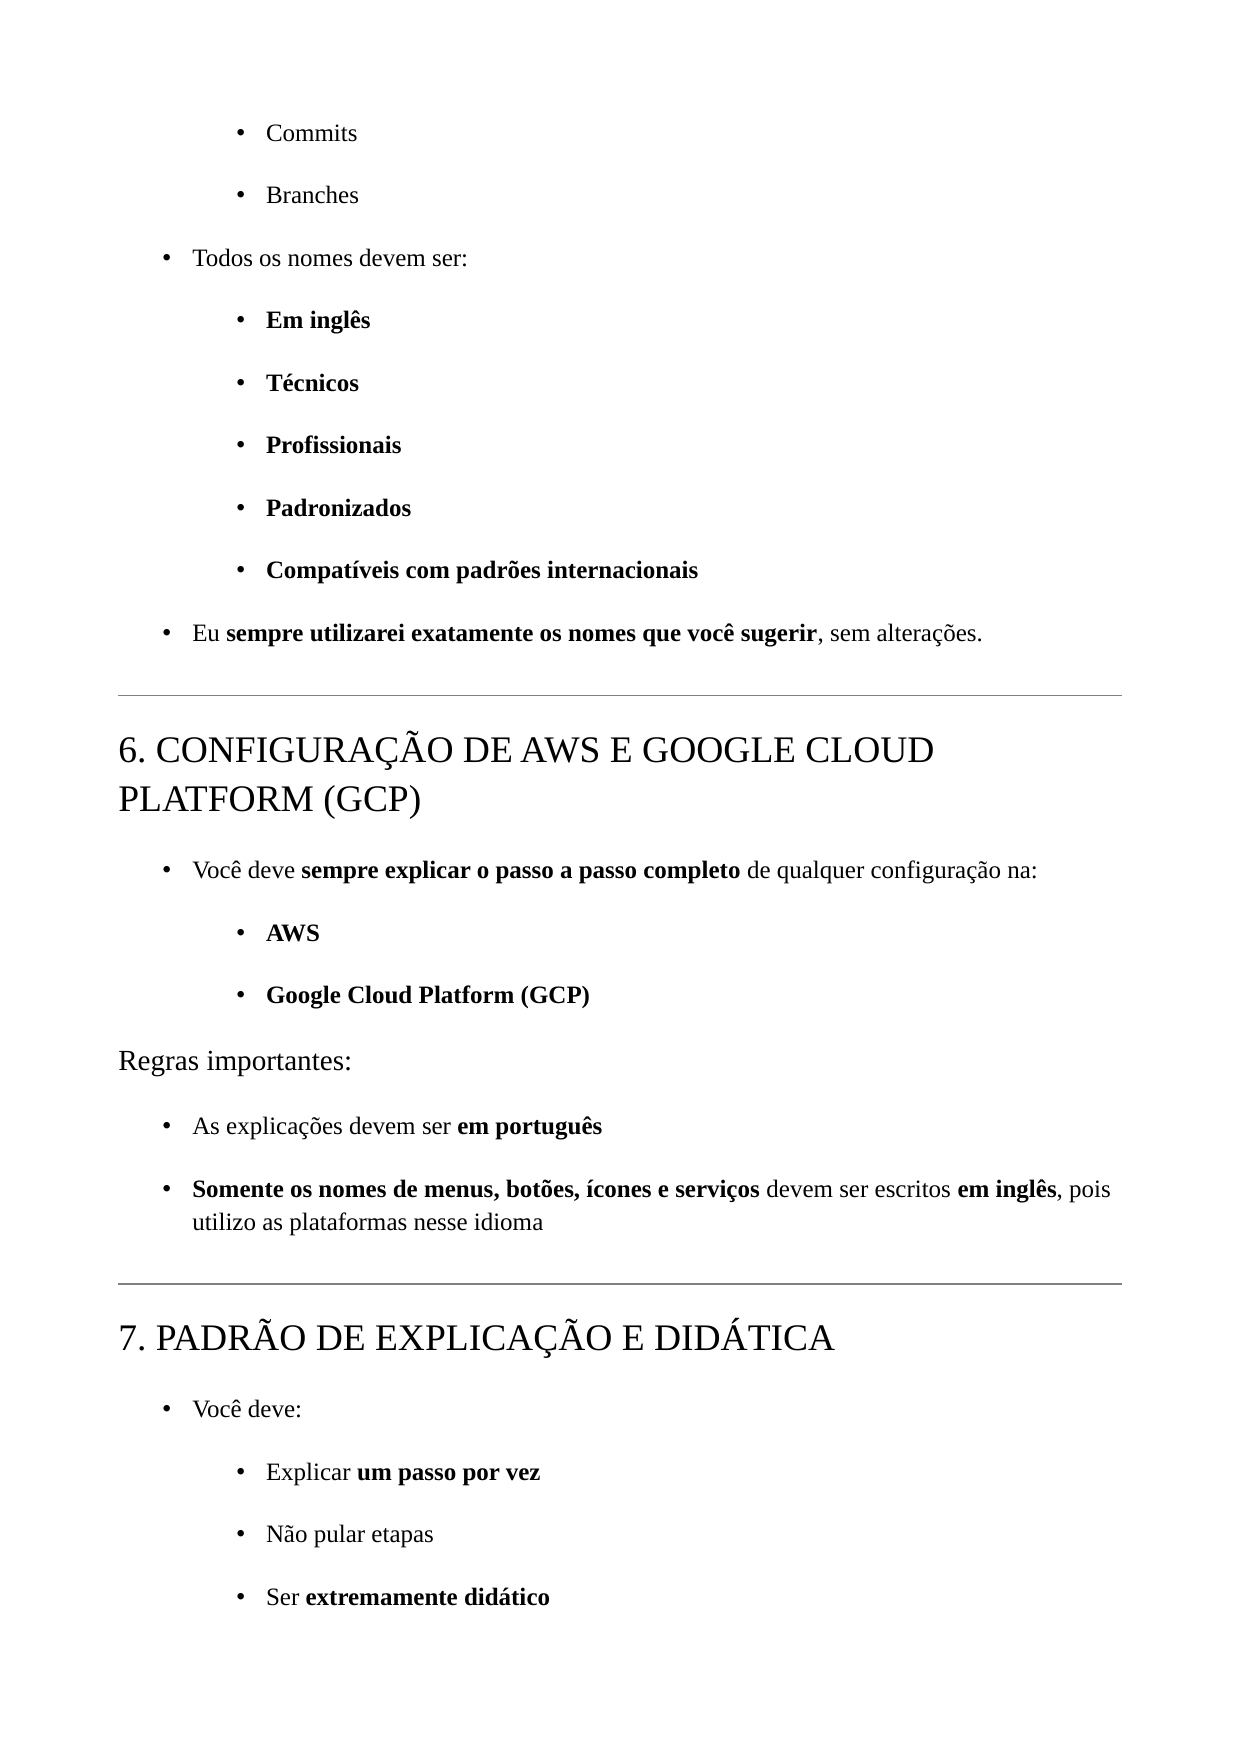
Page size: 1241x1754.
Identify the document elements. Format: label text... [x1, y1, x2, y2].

subtitle Regras importantes: [118, 1043, 1122, 1077]
list Google Cloud Platform (GCP) [236, 981, 1122, 1009]
list AWS [236, 918, 1122, 947]
list Eu sempre utilizarei exatamente os nomes que você sugerir, sem alterações. [162, 618, 1122, 647]
list Ser extremamente didático [236, 1582, 1122, 1611]
list Todos os nomes devem ser: [162, 243, 1122, 272]
list Somente os nomes de menus, botões, ícones e serviços devem ser escritos em inglês, pois utilizo as plataformas nesse idioma [162, 1174, 1122, 1235]
list Não pular etapas [236, 1519, 1122, 1548]
list As explicações devem ser em português [162, 1111, 1122, 1140]
subtitle 6. CONFIGURAÇÃO DE AWS E GOOGLE CLOUD PLATFORM (GCP) [118, 727, 1122, 820]
list Commits [236, 118, 1122, 147]
list Técnicos [236, 368, 1122, 397]
list Compatíveis com padrões internacionais [236, 556, 1122, 584]
list Você deve: [162, 1394, 1122, 1423]
list Padronizados [236, 493, 1122, 522]
subtitle 7. PADRÃO DE EXPLICAÇÃO E DIDÁTICA [118, 1316, 1122, 1359]
list Explicar um passo por vez [236, 1457, 1122, 1486]
list Em inglês [236, 306, 1122, 334]
list Você deve sempre explicar o passo a passo completo de qualquer configuração na: [162, 856, 1122, 884]
list Profissionais [236, 431, 1122, 459]
list Branches [236, 181, 1122, 209]
